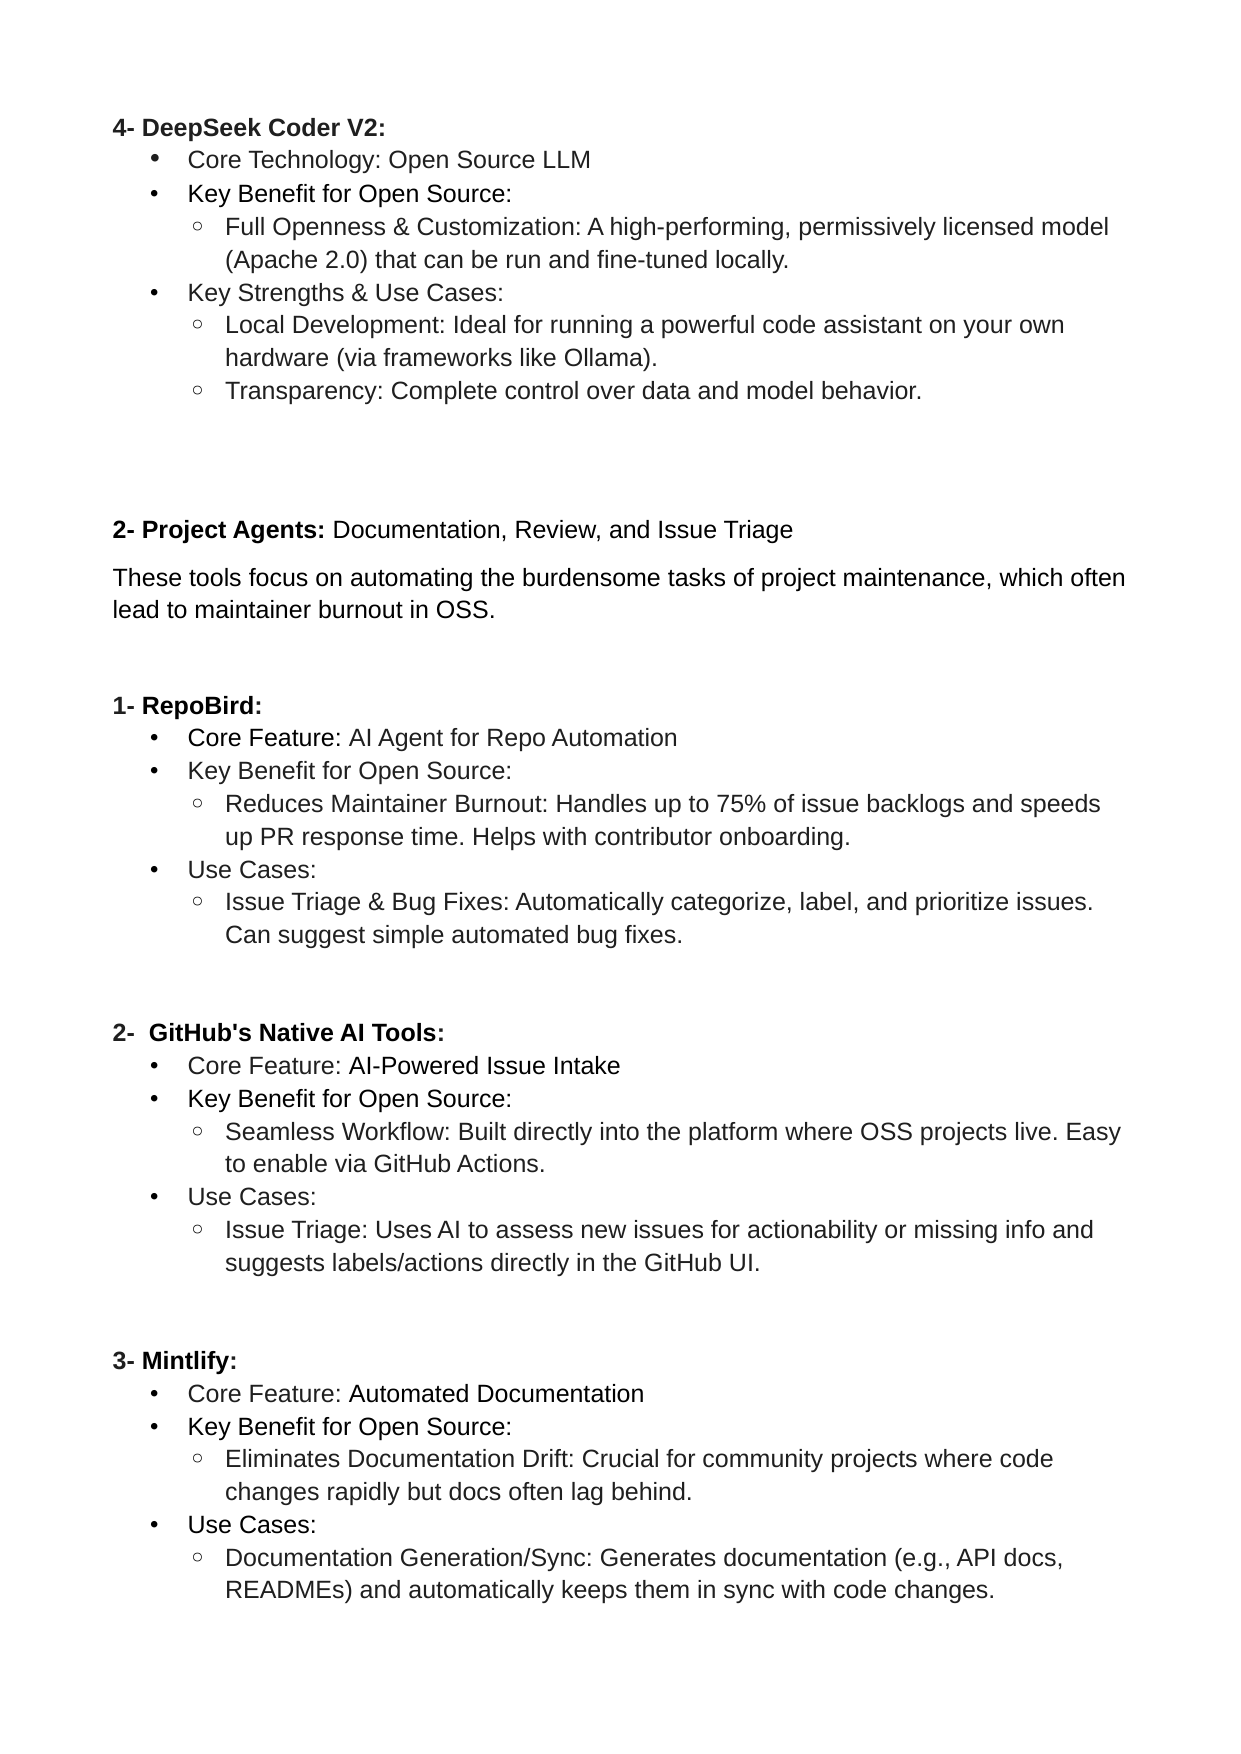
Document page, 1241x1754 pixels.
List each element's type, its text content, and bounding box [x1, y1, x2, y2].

text 2- GitHub's Native AI Tools: [112, 1018, 1128, 1047]
text 1- RepoBird: [112, 691, 1128, 719]
list Issue Triage & Bug Fixes: Automatically categorize, label, and prioritize issues. Can suggest simple automated bug fixes. [187, 887, 1128, 949]
text 4- DeepSeek Coder V2: [112, 112, 1128, 141]
list Core Feature: AI-Powered Issue Intake [150, 1051, 1128, 1080]
text 2- Project Agents: Documentation, Review, and Issue Triage [112, 515, 1128, 544]
list Key Strengths & Use Cases: [150, 277, 1128, 306]
list Local Development: Ideal for running a powerful code assistant on your own hardware (via frameworks like Ollama). [187, 310, 1128, 372]
list Use Cases: [150, 854, 1128, 883]
list Key Benefit for Open Source: [150, 1411, 1128, 1440]
list Issue Triage: Uses AI to assess new issues for actionability or missing info and suggests labels/actions directly in the GitHub UI. [187, 1215, 1128, 1277]
list Use Cases: [150, 1182, 1128, 1211]
text 3- Mintlify: [112, 1346, 1128, 1375]
list Key Benefit for Open Source: [150, 1084, 1128, 1113]
list Core Feature: AI Agent for Repo Automation [150, 723, 1128, 752]
list Key Benefit for Open Source: [150, 179, 1128, 208]
list Core Feature: Automated Documentation [150, 1379, 1128, 1407]
list Transparency: Complete control over data and model behavior. [187, 376, 1128, 405]
list Key Benefit for Open Source: [150, 756, 1128, 785]
list Use Cases: [150, 1510, 1128, 1539]
text These tools focus on automating the burdensome tasks of project maintenance, which often lead to maintainer burnout in OSS. [112, 562, 1128, 624]
list Reduces Maintainer Burnout: Handles up to 75% of issue backlogs and speeds up PR response time. Helps with contributor onboarding. [187, 789, 1128, 851]
list Eliminates Documentation Drift: Crucial for community projects where code changes rapidly but docs often lag behind. [187, 1444, 1128, 1506]
list Documentation Generation/Sync: Generates documentation (e.g., API docs, READMEs) and automatically keeps them in sync with code changes. [187, 1543, 1128, 1604]
list Full Openness & Customization: A high-performing, permissively licensed model (Apache 2.0) that can be run and fine-tuned locally. [187, 212, 1128, 273]
list Core Technology: Open Source LLM [150, 145, 1128, 175]
list Seamless Workflow: Built directly into the platform where OSS projects live. Easy to enable via GitHub Actions. [187, 1117, 1128, 1178]
